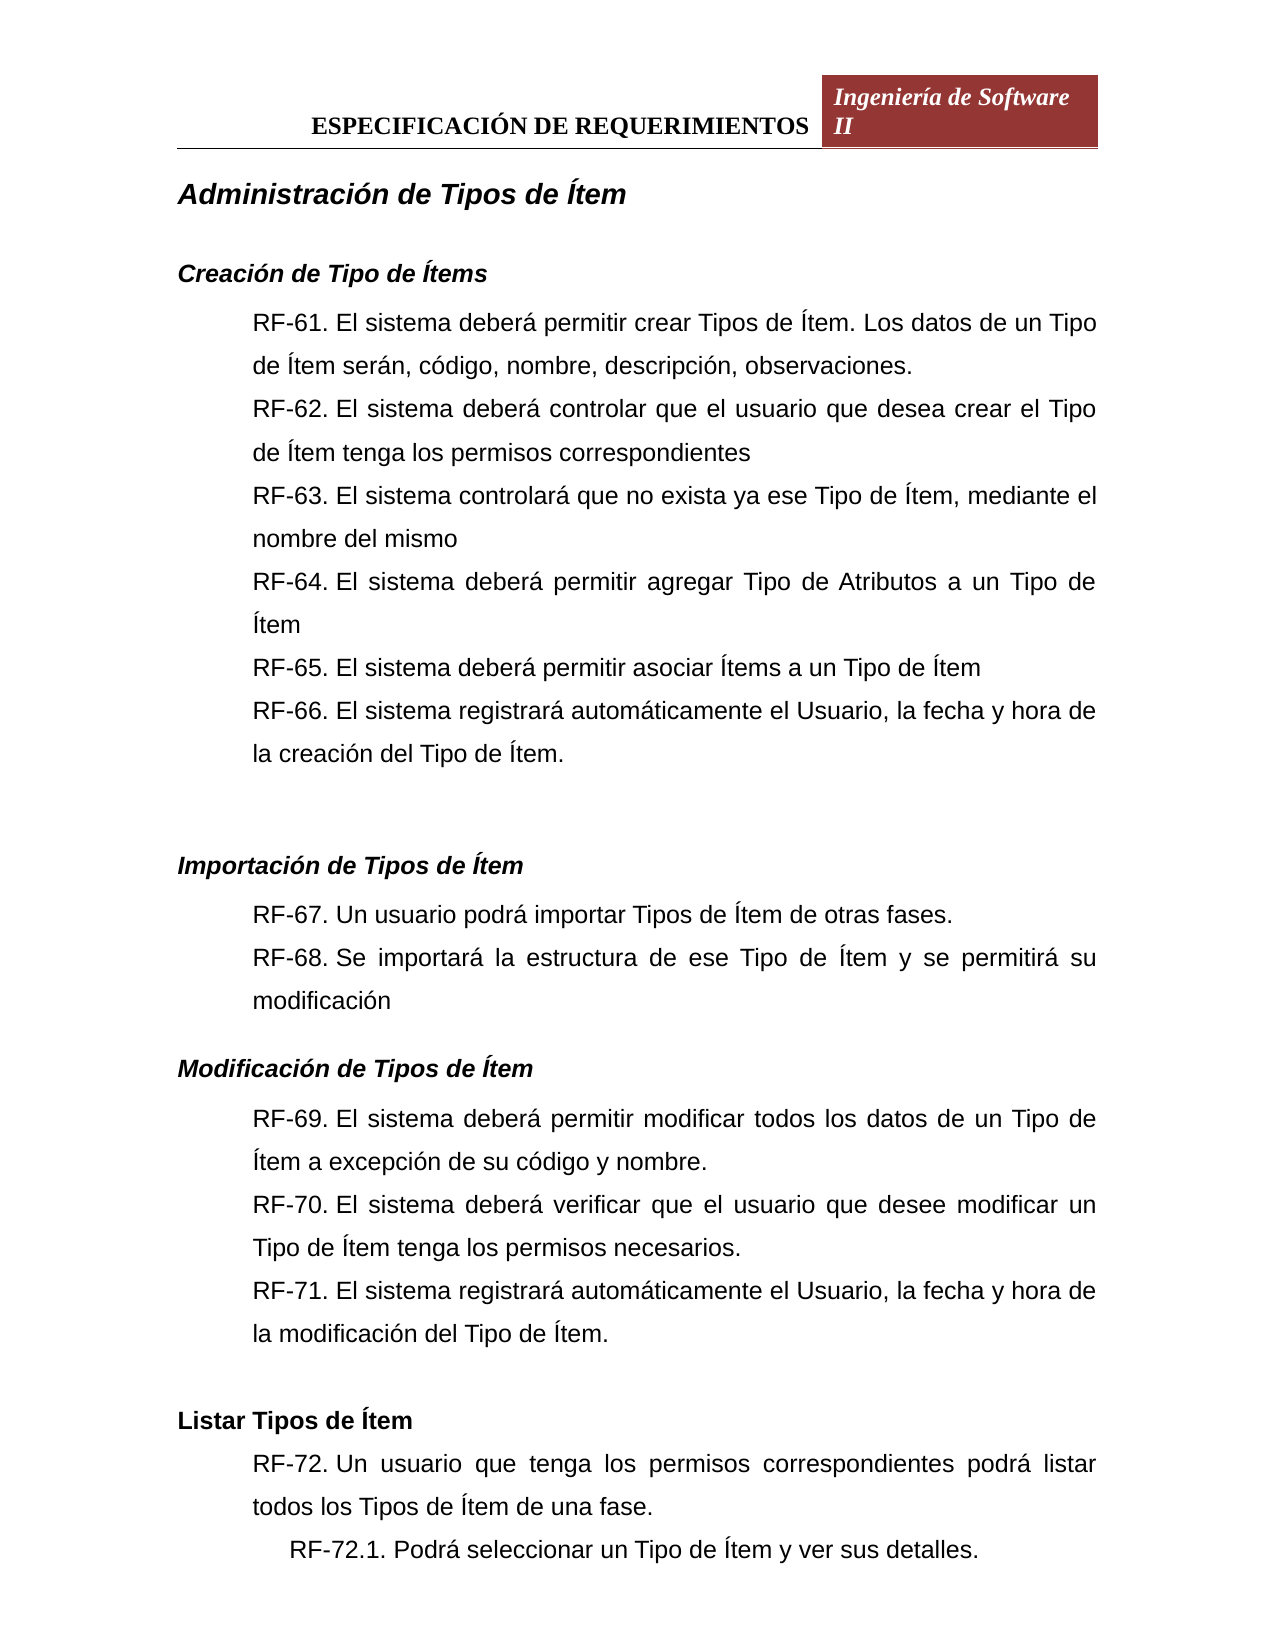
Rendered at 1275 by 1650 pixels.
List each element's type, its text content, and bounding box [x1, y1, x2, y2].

list El sistema deberá permitir crear Tipos de Ítem. Los datos de un Tipo de Ítem serán, código, nombre, descripción, observaciones. [177, 308, 1098, 380]
list El sistema registrará automáticamente el Usuario, la fecha y hora de la modificación del Tipo de Ítem. [177, 1276, 1098, 1348]
list El sistema controlará que no exista ya ese Tipo de Ítem, mediante el nombre del mismo [177, 481, 1098, 553]
text Listar Tipos de Ítem [177, 1406, 1098, 1434]
list Un usuario podrá importar Tipos de Ítem de otras fases. [177, 900, 1098, 929]
list Podrá seleccionar un Tipo de Ítem y ver sus detalles. [289, 1535, 1098, 1564]
list El sistema deberá permitir asociar Ítems a un Tipo de Ítem [177, 653, 1098, 682]
list Se importará la estructura de ese Tipo de Ítem y se permitirá su modificación [177, 943, 1098, 1015]
text Administración de Tipos de Ítem [177, 177, 1098, 211]
text Importación de Tipos de Ítem [177, 851, 1098, 879]
list El sistema registrará automáticamente el Usuario, la fecha y hora de la creación del Tipo de Ítem. [177, 696, 1098, 768]
text Creación de Tipo de Ítems [177, 259, 1098, 288]
list El sistema deberá verificar que el usuario que desee modificar un Tipo de Ítem tenga los permisos necesarios. [177, 1190, 1098, 1262]
list El sistema deberá permitir agregar Tipo de Atributos a un Tipo de Ítem [177, 567, 1098, 639]
list El sistema deberá permitir modificar todos los datos de un Tipo de Ítem a excepción de su código y nombre. [177, 1104, 1098, 1176]
text Modificación de Tipos de Ítem [177, 1054, 1098, 1083]
list Un usuario que tenga los permisos correspondientes podrá listar todos los Tipos de Ítem de una fase. [177, 1449, 1098, 1521]
list El sistema deberá controlar que el usuario que desea crear el Tipo de Ítem tenga los permisos correspondientes [177, 394, 1098, 466]
